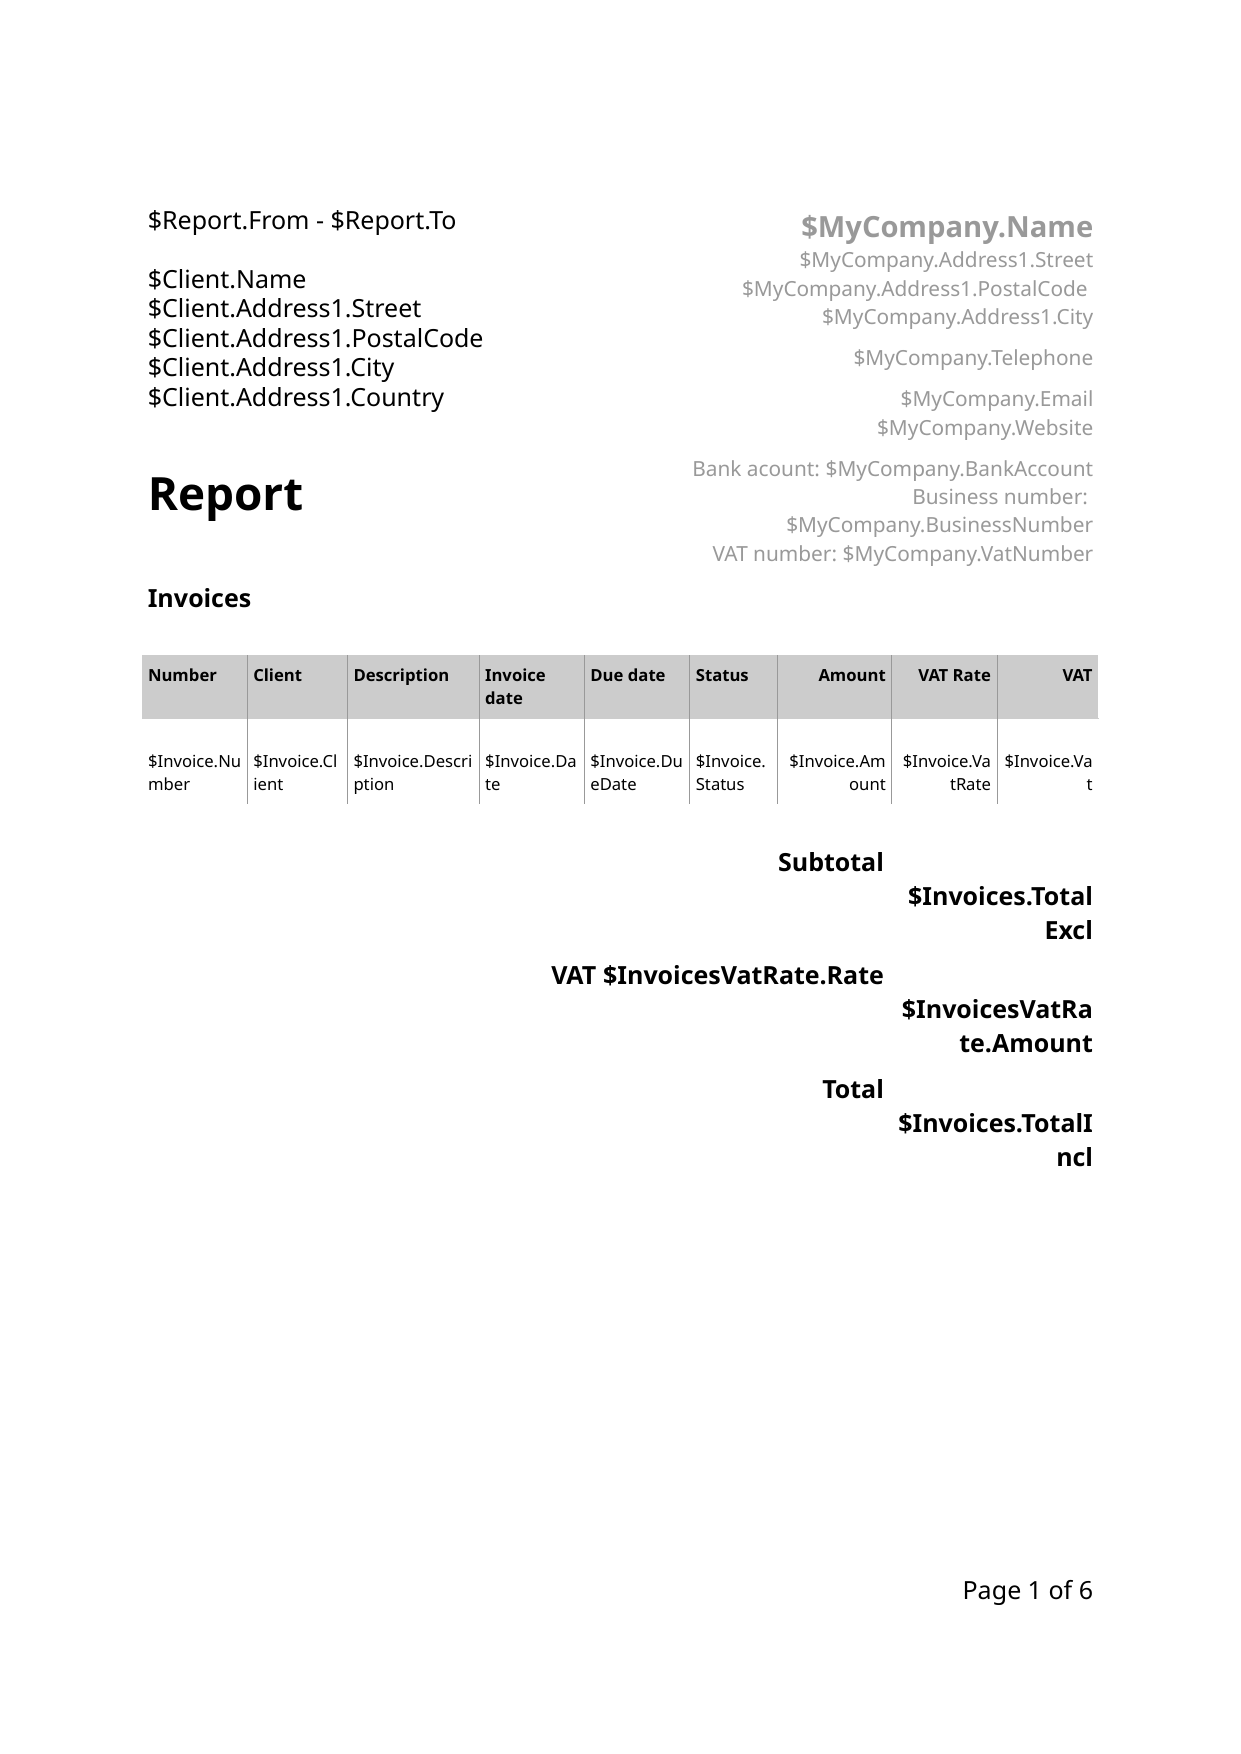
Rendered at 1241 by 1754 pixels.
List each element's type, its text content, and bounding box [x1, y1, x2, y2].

table_cell $Invoice.Status [690, 719, 777, 804]
table_header VAT $InvoicesVatRate.Rate [142, 952, 889, 1066]
text $MyCompany.Name $MyCompany.Address1.Street $MyCompany.Address1.PostalCode $MyCompany.Address1.City [650, 206, 1093, 331]
text $MyCompany.Email $MyCompany.Website [650, 384, 1093, 441]
table_header VAT Rate [892, 655, 997, 718]
table_header $Invoices.TotalIncl [890, 1066, 1098, 1179]
table_header $Invoices.TotalExcl [890, 839, 1098, 952]
table_cell $Invoice.Amount [778, 719, 891, 804]
table_header $InvoicesVatRate.Amount [890, 952, 1098, 1066]
table_header Description [348, 655, 479, 718]
table_header Amount [778, 655, 891, 718]
text $MyCompany.Telephone [650, 343, 1093, 372]
table_cell $Invoice.VatRate [892, 719, 997, 804]
table_header VAT [998, 655, 1098, 718]
table_cell $Invoice.Client [248, 719, 347, 804]
table_cell $Invoice.Number [142, 719, 247, 804]
table_cell $Invoice.Vat [998, 719, 1098, 804]
table_header Subtotal [142, 839, 889, 952]
table_header Total [142, 1066, 889, 1179]
text Bank acount: $MyCompany.BankAccount Business number: $MyCompany.BusinessNumber VAT number: $MyCompany.VatNumber [650, 454, 1093, 567]
table_header Status [690, 655, 777, 718]
text Report [148, 462, 650, 524]
table_header Number [142, 655, 247, 718]
table_cell $Invoice.Description [348, 719, 479, 804]
text Invoices [148, 581, 1093, 615]
table_header Client [248, 655, 347, 718]
table_header Due date [585, 655, 689, 718]
text $Report.From - $Report.To $Client.Name $Client.Address1.Street $Client.Address1.PostalCode $Client.Address1.City $Client.Address1.Country [148, 206, 624, 412]
table_cell $Invoice.Date [480, 719, 584, 804]
table_header Invoice date [480, 655, 584, 718]
table_cell $Invoice.DueDate [585, 719, 689, 804]
